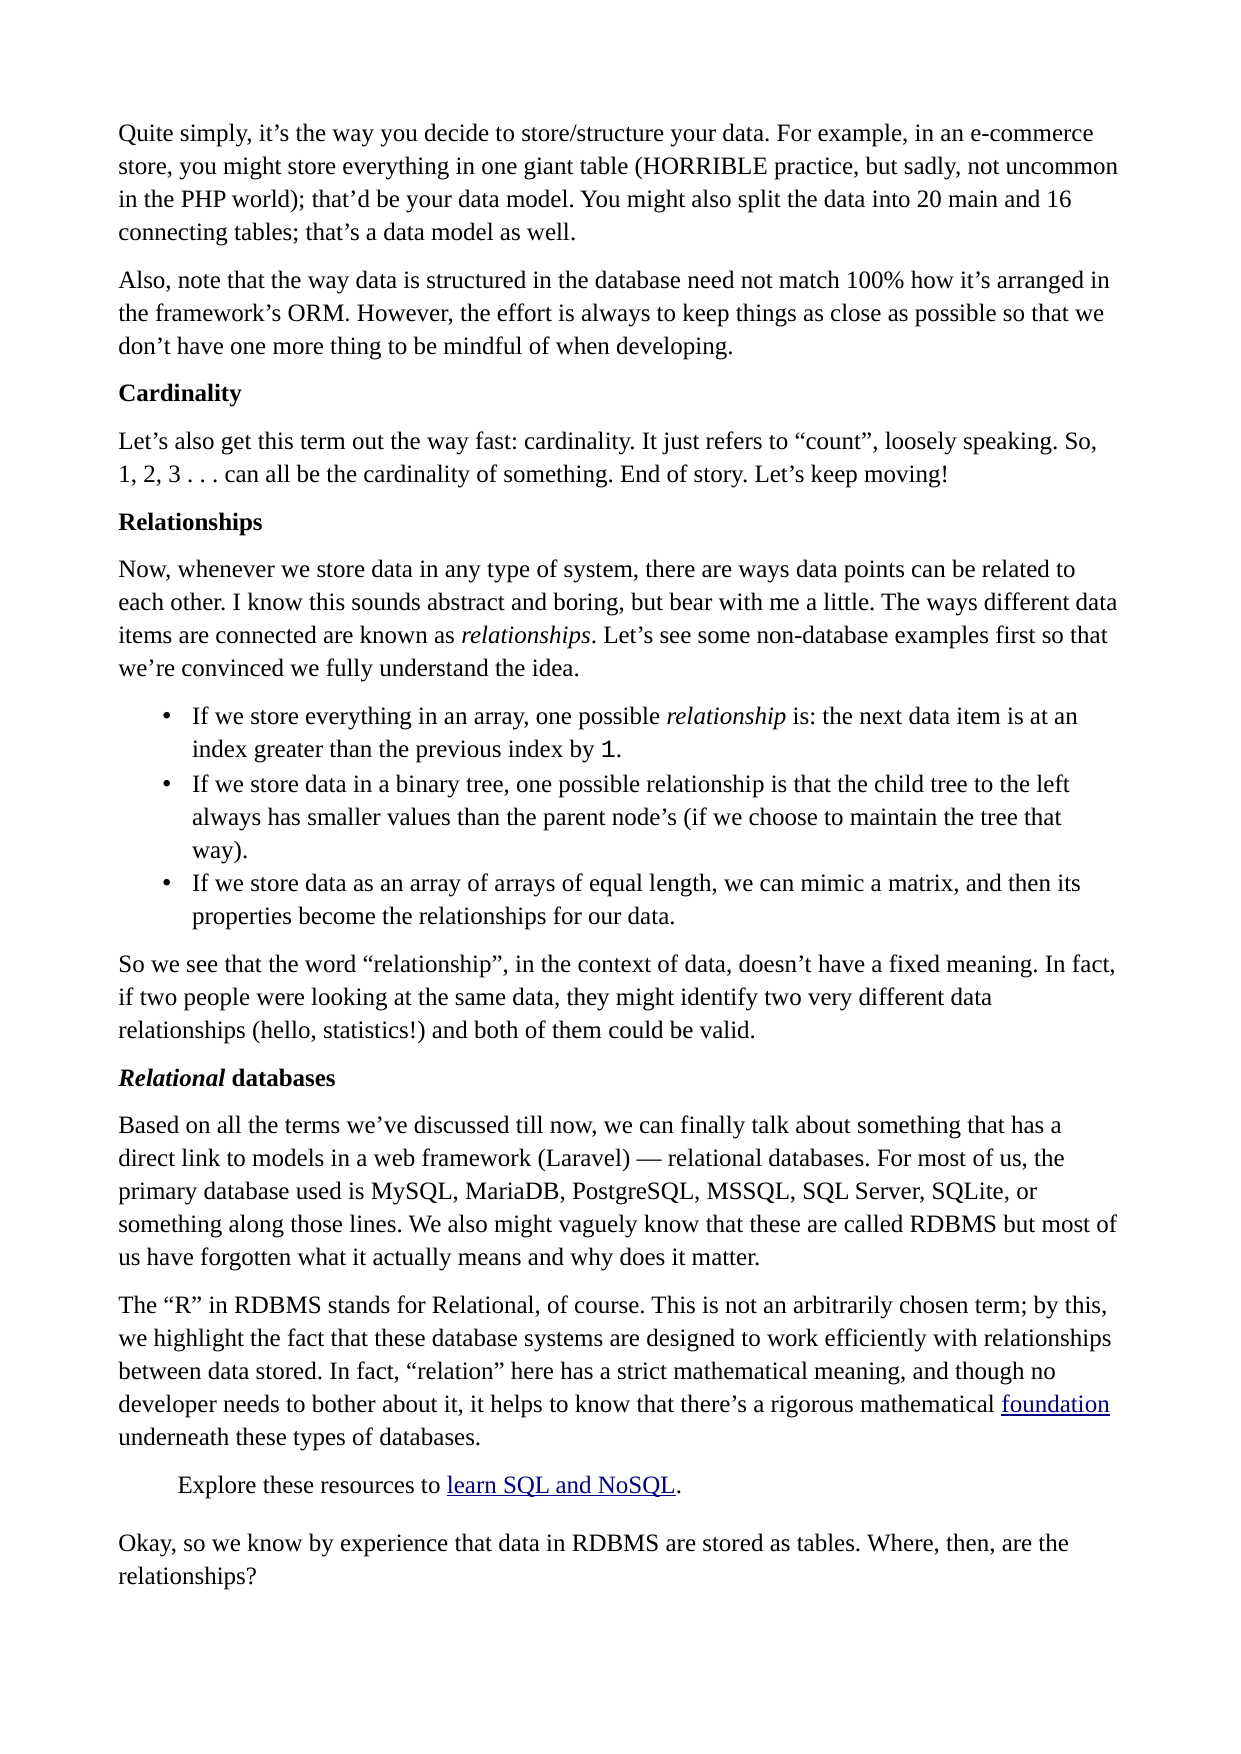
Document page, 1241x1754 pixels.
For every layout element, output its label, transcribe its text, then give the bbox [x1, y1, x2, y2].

list If we store everything in an array, one possible relationship is: the next data item is at an index greater than the previous index by 1. [162, 701, 1122, 765]
text The “R” in RDBMS stands for Relational, of course. This is not an arbitrarily chosen term; by this, we highlight the fact that these database systems are designed to work efficiently with relationships between data stored. In fact, “relation” here has a strict mathematical meaning, and though no developer needs to bother about it, it helps to know that there’s a rigorous mathematical foundation underneath these types of databases. [118, 1290, 1122, 1451]
text Relationships [118, 507, 1122, 535]
text Now, whenever we store data in any type of system, there are ways data points can be related to each other. I know this sounds abstract and boring, but bear with me a little. The ways different data items are connected are known as relationships. Let’s see some non-database examples first so that we’re convinced we fully understand the idea. [118, 554, 1122, 682]
text Explore these resources to learn SQL and NoSQL. [177, 1470, 1063, 1498]
text So we see that the word “relationship”, in the context of data, doesn’t have a fixed meaning. In fact, if two people were looking at the same data, they might identify two very different data relationships (hello, statistics!) and both of them could be valid. [118, 949, 1122, 1044]
text Okay, so we know by experience that data in RDBMS are stored as tables. Where, then, are the relationships? [118, 1528, 1122, 1590]
text Cardinality [118, 378, 1122, 407]
text Based on all the terms we’ve discussed till now, we can finally talk about something that has a direct link to models in a web framework (Laravel) — relational databases. For most of us, the primary database used is MySQL, MariaDB, PostgreSQL, MSSQL, SQL Server, SQLite, or something along those lines. We also might vaguely know that these are called RDBMS but most of us have forgotten what it actually means and why does it matter. [118, 1110, 1122, 1271]
list If we store data as an array of arrays of equal length, we can mimic a matrix, and then its properties become the relationships for our data. [162, 868, 1122, 930]
text Relational databases [118, 1063, 1122, 1091]
text Also, note that the way data is structured in the database need not match 100% how it’s arranged in the framework’s ORM. However, the effort is always to keep things as close as possible so that we don’t have one more thing to be mindful of when developing. [118, 265, 1122, 359]
text Quite simply, it’s the way you decide to store/structure your data. For example, in an e-commerce store, you might store everything in one giant table (HORRIBLE practice, but sadly, not uncommon in the PHP world); that’d be your data model. You might also split the data into 20 main and 16 connecting tables; that’s a data model as well. [118, 118, 1122, 246]
list If we store data in a binary tree, one possible relationship is that the child tree to the left always has smaller values than the parent node’s (if we choose to maintain the tree that way). [162, 769, 1122, 864]
text Let’s also get this term out the way fast: cardinality. It just refers to “count”, loosely speaking. So, 1, 2, 3 . . . can all be the cardinality of something. End of story. Let’s keep moving! [118, 426, 1122, 488]
